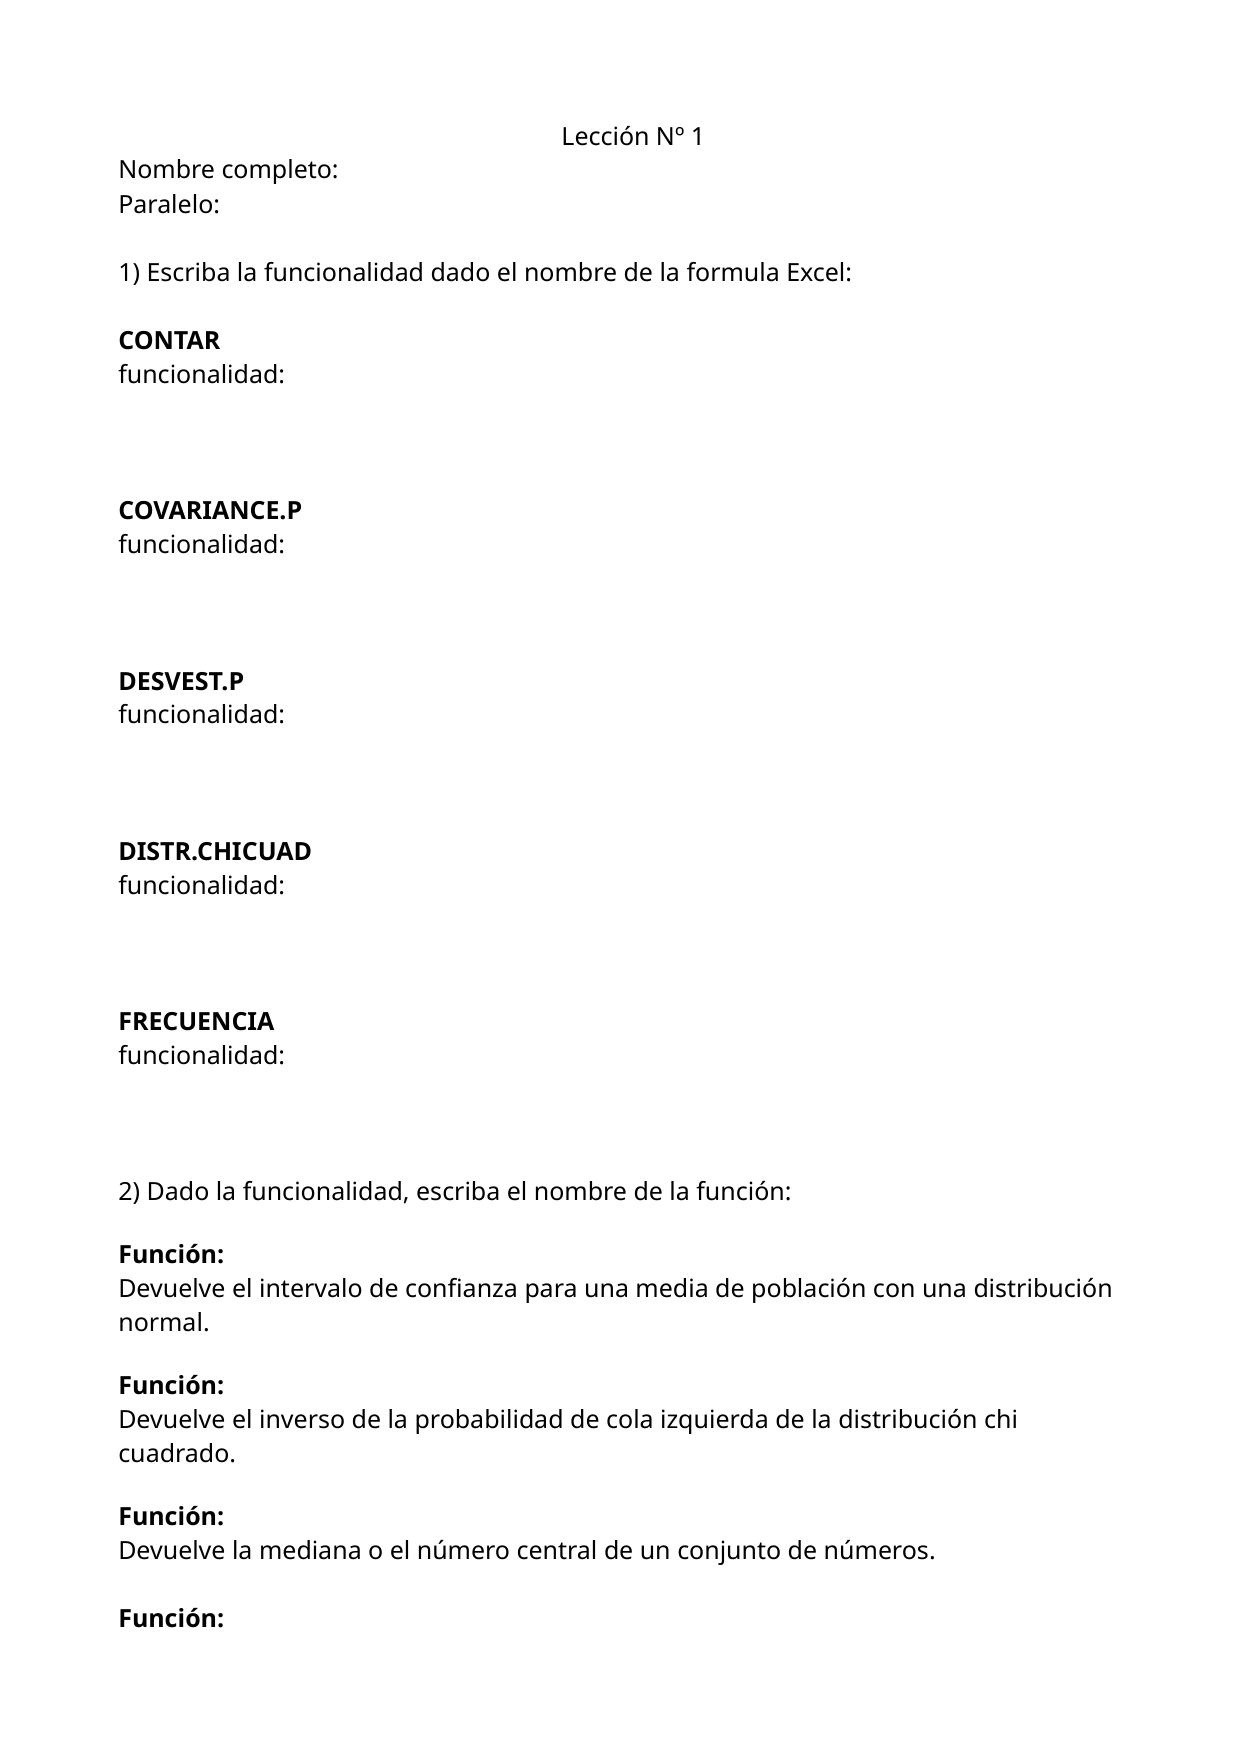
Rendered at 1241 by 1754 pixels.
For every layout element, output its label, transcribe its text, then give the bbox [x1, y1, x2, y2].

text funcionalidad: [118, 867, 1122, 902]
text Función: [118, 1237, 1122, 1271]
text Devuelve la mediana o el número central de un conjunto de números. [118, 1533, 1122, 1567]
text 1) Escriba la funcionalidad dado el nombre de la formula Excel: [118, 254, 1122, 288]
text Lección Nº 1 [118, 118, 1122, 152]
text Función: [118, 1601, 1122, 1635]
text funcionalidad: [118, 357, 1122, 391]
text funcionalidad: [118, 1038, 1122, 1072]
text Función: [118, 1499, 1122, 1533]
text 2) Dado la funcionalidad, escriba el nombre de la función: [118, 1174, 1122, 1208]
text Devuelve el inverso de la probabilidad de cola izquierda de la distribución chi cuadrado. [118, 1402, 1122, 1470]
text funcionalidad: [118, 527, 1122, 561]
text Devuelve el intervalo de confianza para una media de población con una distribución normal. [118, 1271, 1122, 1339]
text DISTR.CHICUAD [118, 833, 1122, 867]
text Función: [118, 1368, 1122, 1402]
text CONTAR [118, 322, 1122, 357]
text funcionalidad: [118, 697, 1122, 731]
text COVARIANCE.P [118, 493, 1122, 527]
text Nombre completo: [118, 152, 1122, 186]
text Paralelo: [118, 186, 1122, 220]
text FRECUENCIA [118, 1004, 1122, 1038]
text DESVEST.P [118, 663, 1122, 697]
